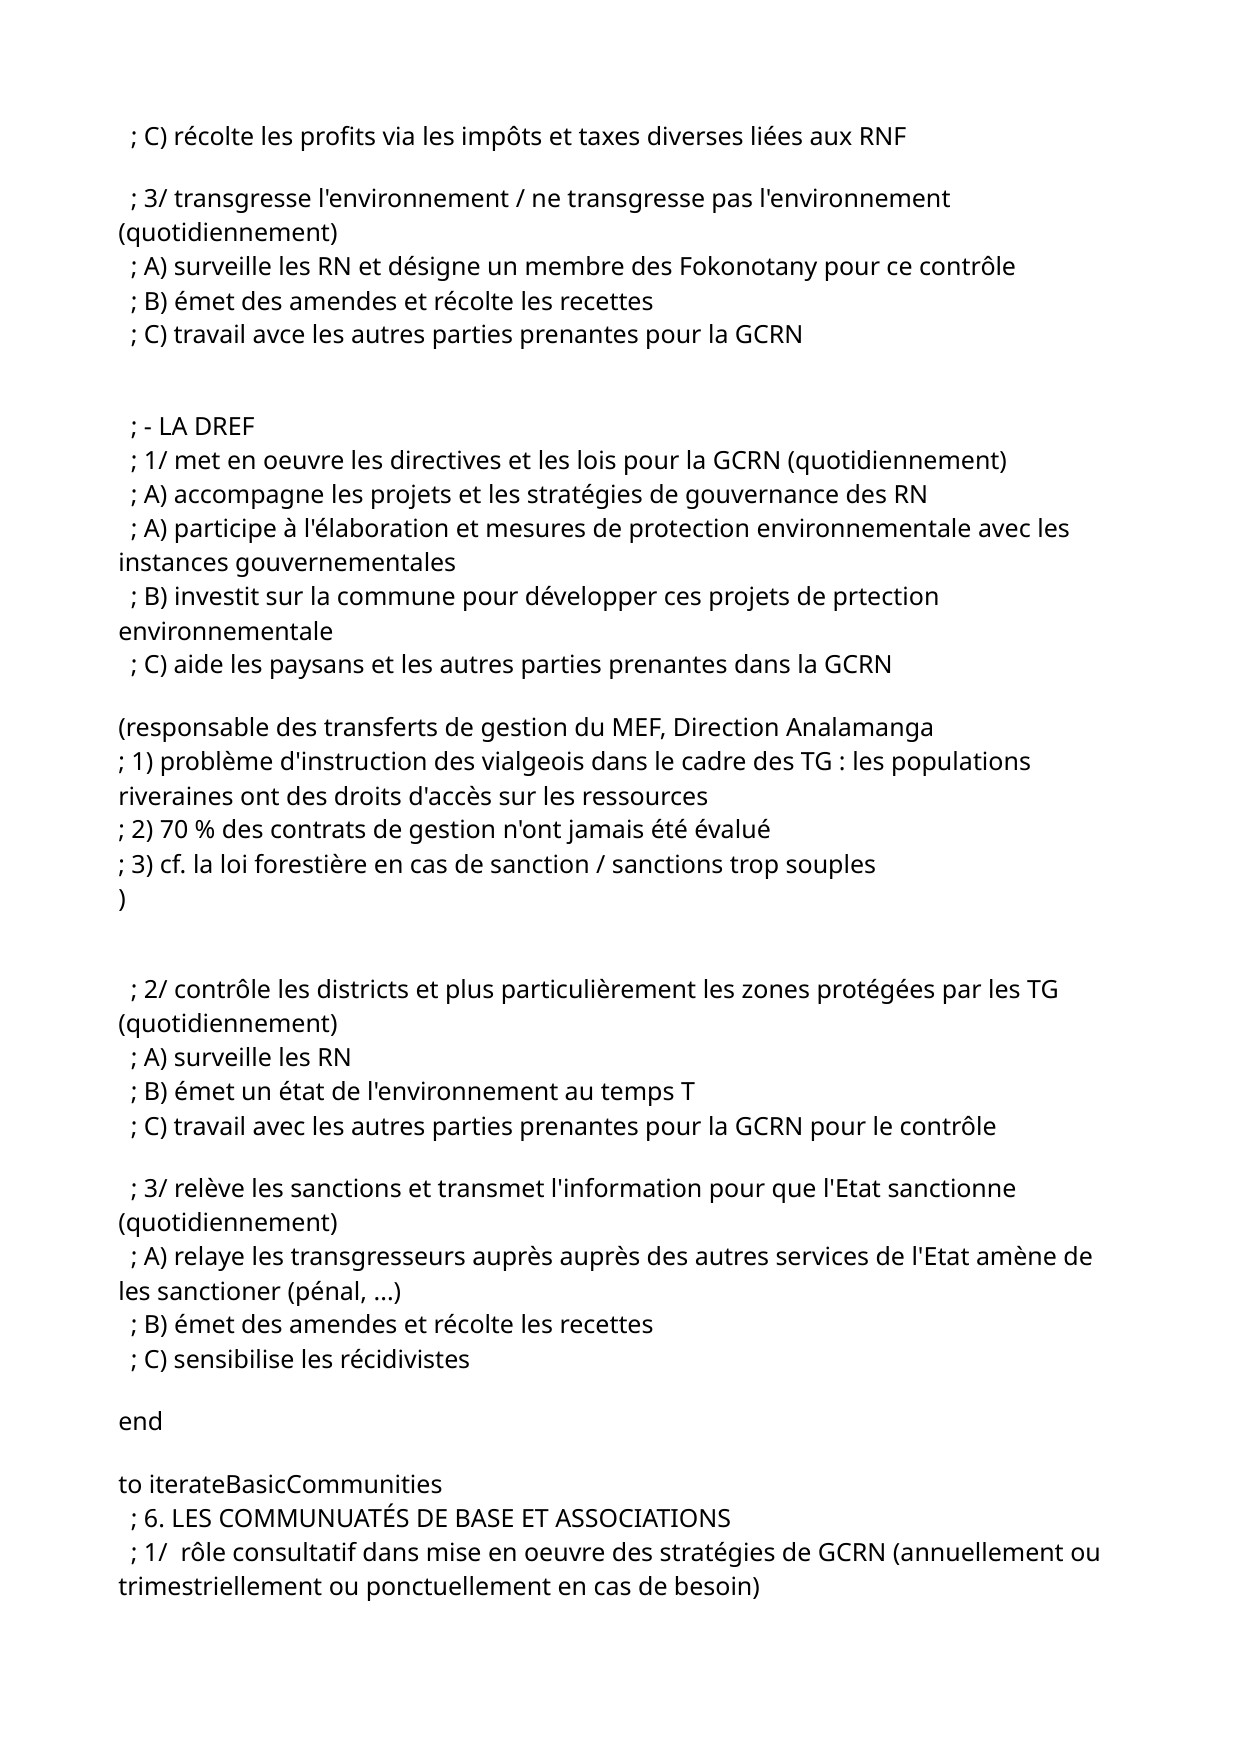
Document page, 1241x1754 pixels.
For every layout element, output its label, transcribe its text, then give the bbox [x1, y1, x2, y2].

text ; C) aide les paysans et les autres parties prenantes dans la GCRN [118, 647, 1122, 681]
text ; B) émet un état de l'environnement au temps T [118, 1074, 1122, 1108]
text ; - LA DREF [118, 409, 1122, 443]
text ; 1) problème d'instruction des vialgeois dans le cadre des TG : les populations riveraines ont des droits d'accès sur les ressources [118, 744, 1122, 812]
text ; A) relaye les transgresseurs auprès auprès des autres services de l'Etat amène de les sanctioner (pénal, ...) [118, 1239, 1122, 1307]
text ; A) accompagne les projets et les stratégies de gouvernance des RN [118, 477, 1122, 511]
text ; C) récolte les profits via les impôts et taxes diverses liées aux RNF [118, 118, 1122, 152]
text ; 6. LES COMMUNUATÉS DE BASE ET ASSOCIATIONS [118, 1501, 1122, 1535]
text ; B) investit sur la commune pour développer ces projets de prtection environnementale [118, 579, 1122, 647]
text end [118, 1404, 1122, 1438]
text to iterateBasicCommunities [118, 1467, 1122, 1501]
text ; A) participe à l'élaboration et mesures de protection environnementale avec les instances gouvernementales [118, 511, 1122, 579]
text ; 3/ transgresse l'environnement / ne transgresse pas l'environnement (quotidiennement) [118, 181, 1122, 249]
text ; 3) cf. la loi forestière en cas de sanction / sanctions trop souples [118, 846, 1122, 880]
text ; A) surveille les RN [118, 1040, 1122, 1074]
text ; 2/ contrôle les districts et plus particulièrement les zones protégées par les TG (quotidiennement) [118, 972, 1122, 1040]
text ; 2) 70 % des contrats de gestion n'ont jamais été évalué [118, 812, 1122, 846]
text ; 1/ met en oeuvre les directives et les lois pour la GCRN (quotidiennement) [118, 443, 1122, 477]
text (responsable des transferts de gestion du MEF, Direction Analamanga [118, 710, 1122, 744]
text ; C) travail avce les autres parties prenantes pour la GCRN [118, 317, 1122, 351]
text ; C) sensibilise les récidivistes [118, 1341, 1122, 1375]
text ; C) travail avec les autres parties prenantes pour la GCRN pour le contrôle [118, 1108, 1122, 1142]
text ; B) émet des amendes et récolte les recettes [118, 283, 1122, 317]
text ; 1/ rôle consultatif dans mise en oeuvre des stratégies de GCRN (annuellement ou trimestriellement ou ponctuellement en cas de besoin) [118, 1535, 1122, 1603]
text ; B) émet des amendes et récolte les recettes [118, 1307, 1122, 1341]
text ) [118, 880, 1122, 914]
text ; 3/ relève les sanctions et transmet l'information pour que l'Etat sanctionne (quotidiennement) [118, 1171, 1122, 1239]
text ; A) surveille les RN et désigne un membre des Fokonotany pour ce contrôle [118, 249, 1122, 283]
